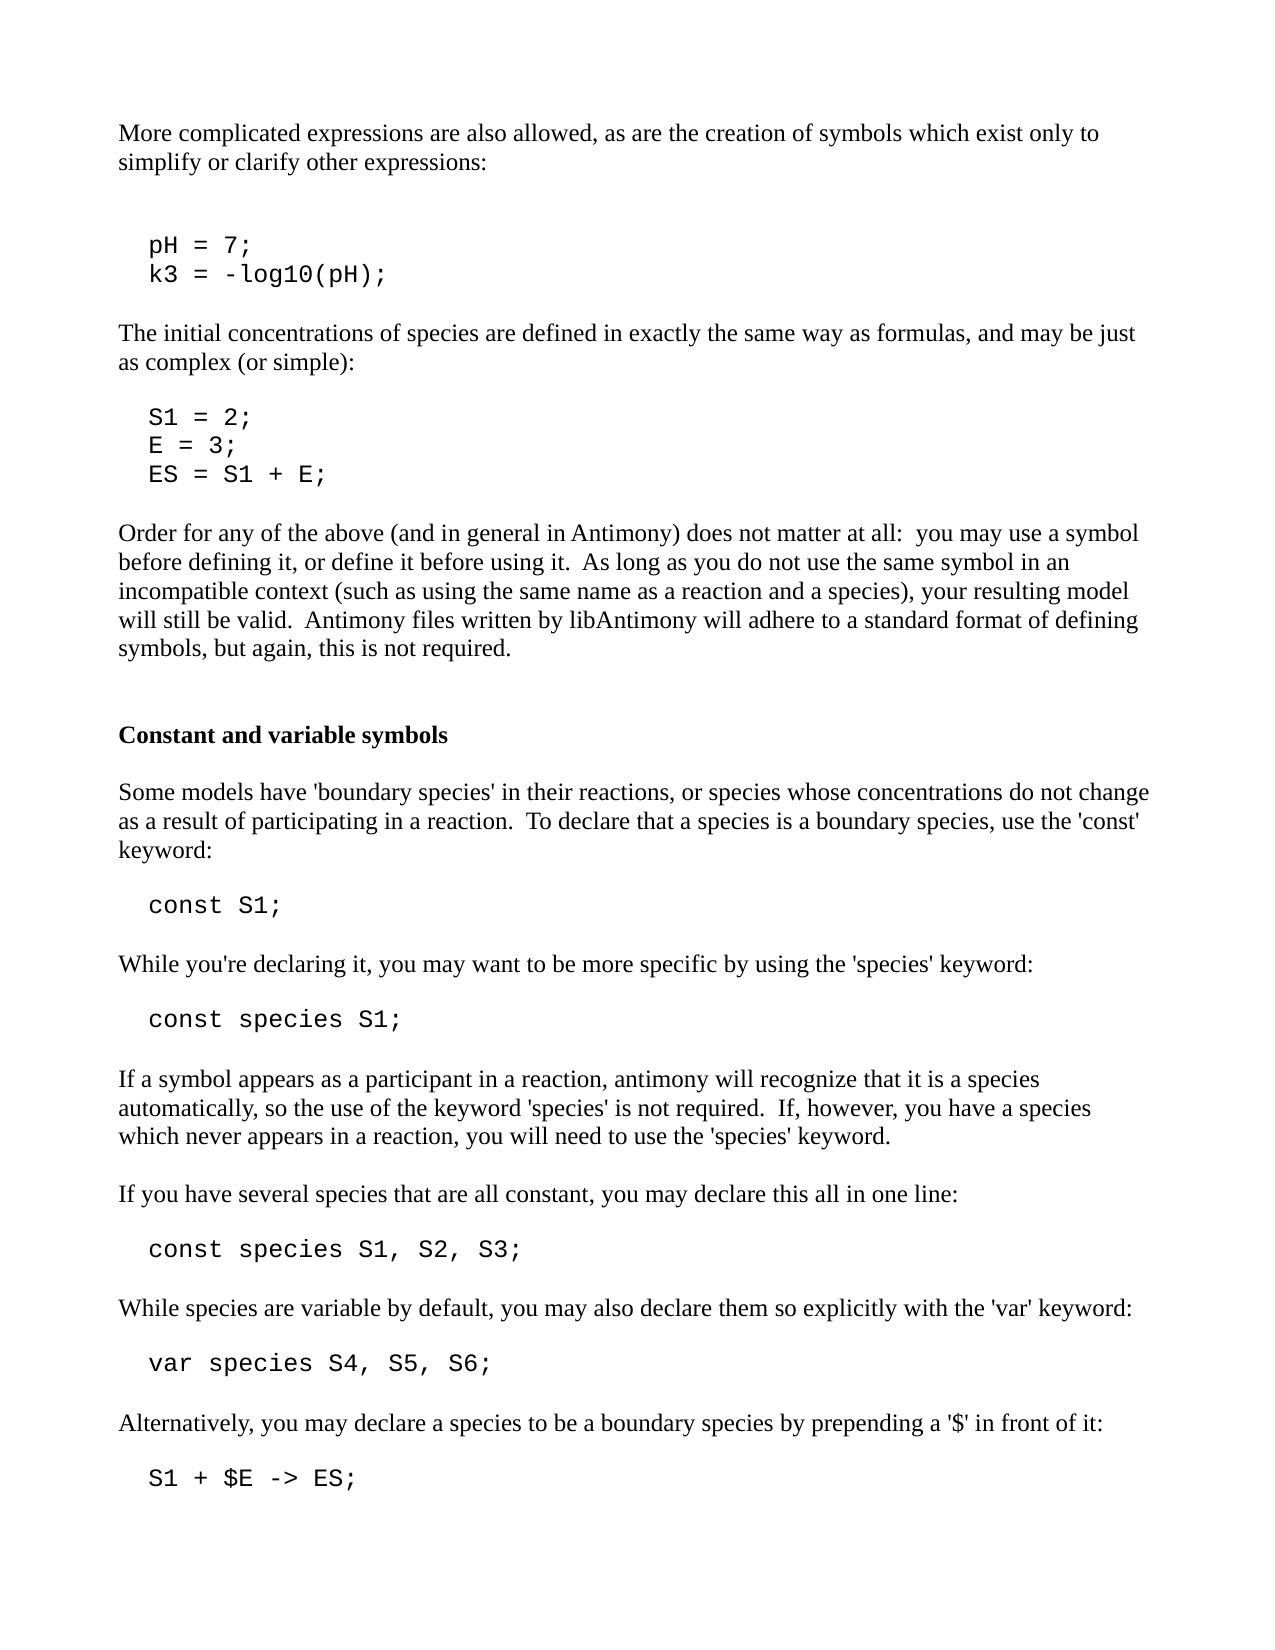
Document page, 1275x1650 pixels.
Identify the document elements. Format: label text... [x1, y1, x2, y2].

text const species S1; [118, 1007, 1157, 1035]
text S1 + $E -> ES; [118, 1466, 1157, 1494]
text The initial concentrations of species are defined in exactly the same way as formulas, and may be just as complex (or simple): [118, 318, 1157, 376]
text k3 = -log10(pH); [118, 261, 1157, 290]
text If you have several species that are all constant, you may declare this all in one line: [118, 1179, 1157, 1208]
text Constant and variable symbols [118, 720, 1157, 748]
text More complicated expressions are also allowed, as are the creation of symbols which exist only to simplify or clarify other expressions: [118, 118, 1157, 176]
text Alternatively, you may declare a species to be a boundary species by prepending a '$' in front of it: [118, 1408, 1157, 1437]
text If a symbol appears as a participant in a reaction, antimony will recognize that it is a species automatically, so the use of the keyword 'species' is not required. If, however, you have a species which never appears in a reaction, you will need to use the 'species' keyword. [118, 1064, 1157, 1150]
text While species are variable by default, you may also declare them so explicitly with the 'var' keyword: [118, 1293, 1157, 1322]
text E = 3; [118, 433, 1157, 461]
text S1 = 2; [118, 405, 1157, 433]
text While you're declaring it, you may want to be more specific by using the 'species' keyword: [118, 949, 1157, 978]
text pH = 7; [118, 233, 1157, 261]
text const species S1, S2, S3; [118, 1236, 1157, 1265]
text Order for any of the above (and in general in Antimony) does not matter at all: you may use a symbol before defining it, or define it before using it. As long as you do not use the same symbol in an incompatible context (such as using the same name as a reaction and a species), your resulting model will still be valid. Antimony files written by libAntimony will adhere to a standard format of defining symbols, but again, this is not required. [118, 518, 1157, 662]
text ES = S1 + E; [118, 461, 1157, 490]
text var species S4, S5, S6; [118, 1351, 1157, 1379]
text const S1; [118, 892, 1157, 921]
text Some models have 'boundary species' in their reactions, or species whose concentrations do not change as a result of participating in a reaction. To declare that a species is a boundary species, use the 'const' keyword: [118, 777, 1157, 863]
